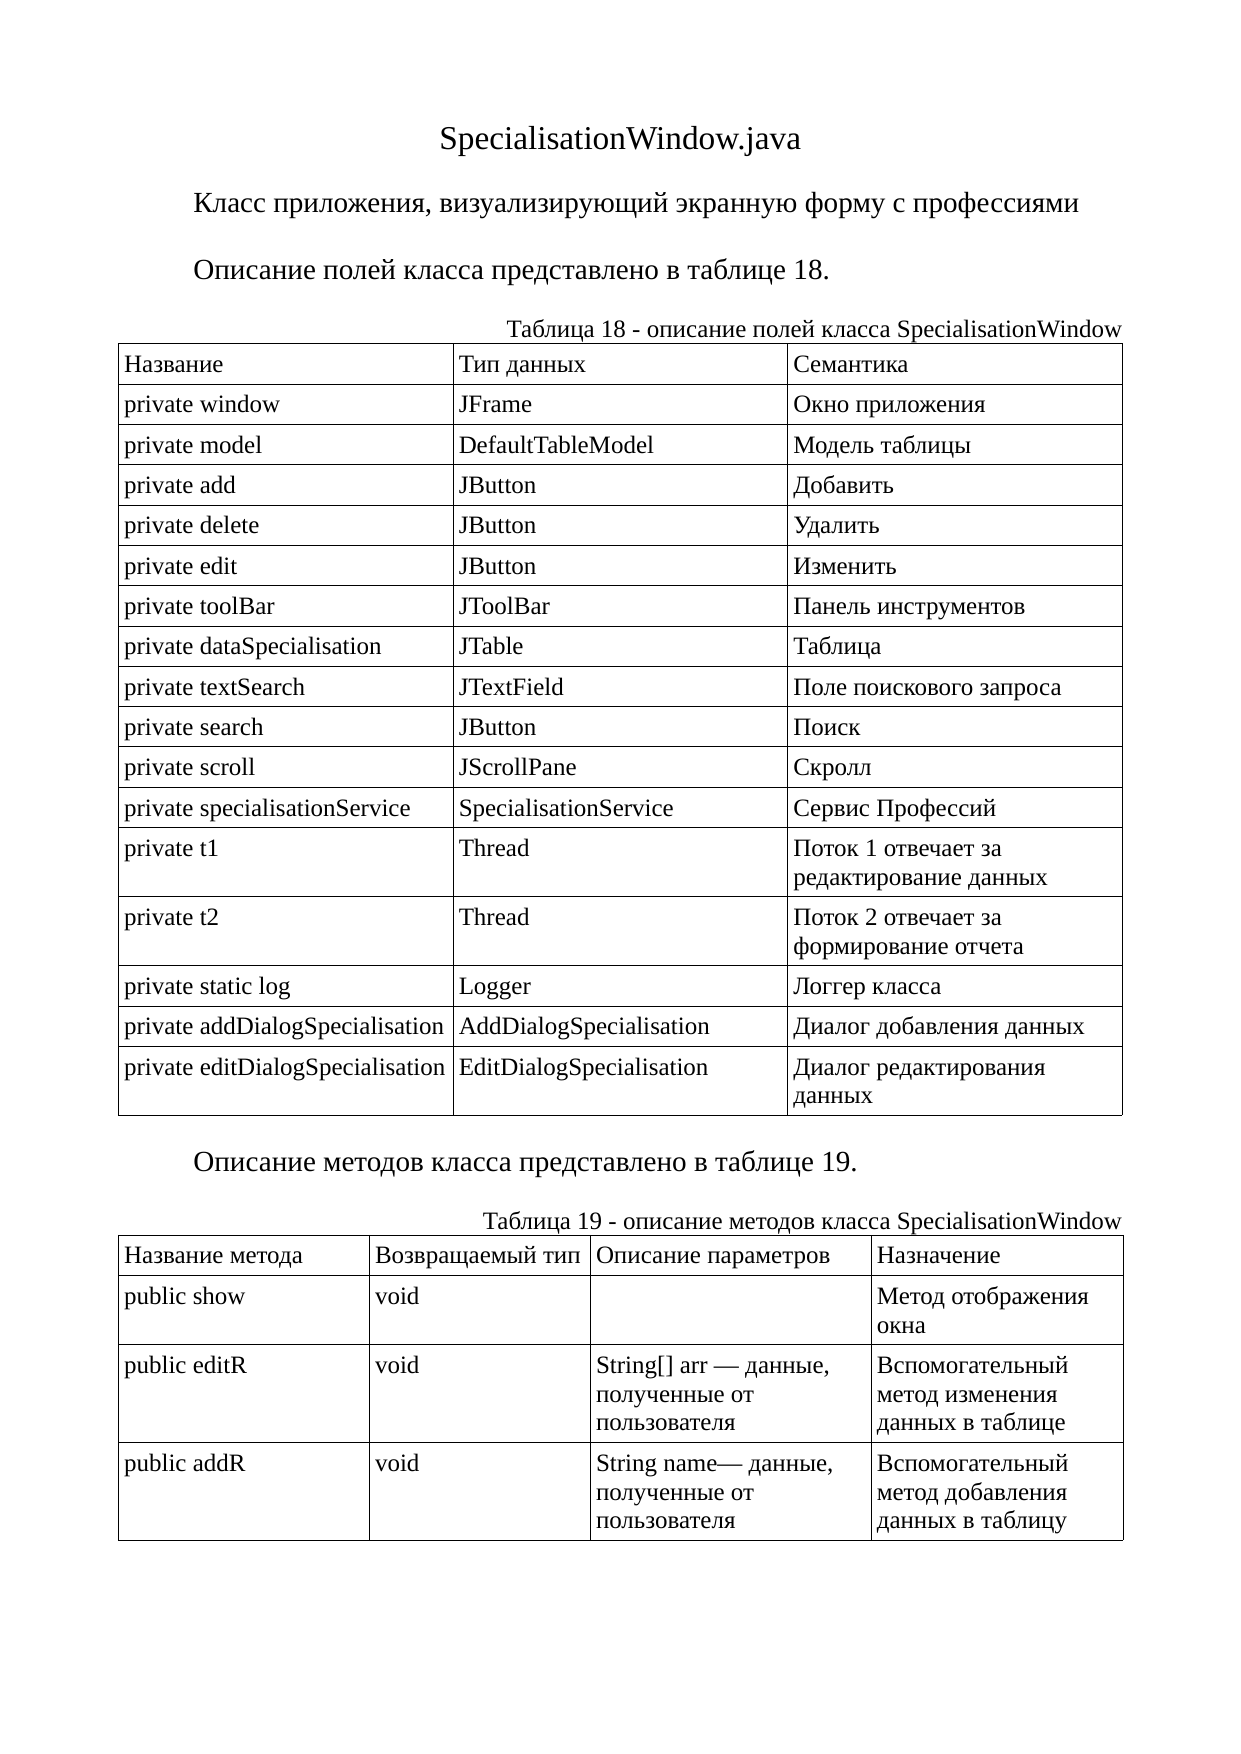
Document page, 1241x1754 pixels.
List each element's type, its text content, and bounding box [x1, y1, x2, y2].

table_cell Вспомогательный метод изменения данных в таблице [872, 1345, 1123, 1442]
table_cell Поток 2 отвечает за формирование отчета [788, 897, 1122, 965]
table_cell JButton [454, 707, 787, 746]
table_cell Диалог добавления данных [788, 1007, 1122, 1046]
table_cell private delete [119, 506, 453, 545]
table_cell Метод отображения окна [872, 1276, 1123, 1344]
table_cell private scroll [119, 747, 453, 787]
table_cell private edit [119, 546, 453, 585]
table_cell Панель инструментов [788, 586, 1122, 626]
table_cell Thread [454, 828, 787, 896]
table_cell Логгер класса [788, 966, 1122, 1006]
table_cell void [370, 1345, 590, 1442]
table_cell JFrame [454, 385, 787, 424]
table_cell [591, 1276, 871, 1344]
text Класс приложения, визуализирующий экранную форму с профессиями [118, 185, 1122, 219]
table_cell private static log [119, 966, 453, 1006]
table_cell Скролл [788, 747, 1122, 787]
table_cell private search [119, 707, 453, 746]
table_cell Таблица [788, 627, 1122, 666]
table_cell private window [119, 385, 453, 424]
table_header Название [119, 344, 453, 384]
table_cell Изменить [788, 546, 1122, 585]
table_cell void [370, 1443, 590, 1540]
table_cell Вспомогательный метод добавления данных в таблицу [872, 1443, 1123, 1540]
text SpecialisationWindow.java [118, 118, 1122, 156]
table_cell String[] arr — данные, полученные от пользователя [591, 1345, 871, 1442]
table_cell private editDialogSpecialisation [119, 1047, 453, 1115]
table_cell Диалог редактирования данных [788, 1047, 1122, 1115]
table_cell JTextField [454, 667, 787, 706]
table_header Название метода [119, 1236, 369, 1275]
table_cell Сервис Профессий [788, 788, 1122, 827]
text Таблица 18 - описание полей класса SpecialisationWindow [118, 314, 1122, 343]
text Описание полей класса представлено в таблице 18. [118, 252, 1122, 286]
table_cell Поиск [788, 707, 1122, 746]
table_cell Окно приложения [788, 385, 1122, 424]
table_cell private addDialogSpecialisation [119, 1007, 453, 1046]
table_cell private model [119, 425, 453, 464]
table_cell JButton [454, 506, 787, 545]
table_cell Поле поискового запроса [788, 667, 1122, 706]
table_cell public addR [119, 1443, 369, 1540]
table_cell private specialisationService [119, 788, 453, 827]
text Описание методов класса представлено в таблице 19. [118, 1144, 1122, 1177]
table_cell EditDialogSpecialisation [454, 1047, 787, 1115]
table_cell void [370, 1276, 590, 1344]
table_cell Удалить [788, 506, 1122, 545]
table_cell AddDialogSpecialisation [454, 1007, 787, 1046]
table_cell public editR [119, 1345, 369, 1442]
table_cell Logger [454, 966, 787, 1006]
table_cell JToolBar [454, 586, 787, 626]
table_header Тип данных [454, 344, 787, 384]
table_header Назначение [872, 1236, 1123, 1275]
table_cell Поток 1 отвечает за редактирование данных [788, 828, 1122, 896]
table_cell Thread [454, 897, 787, 965]
table_cell Добавить [788, 465, 1122, 504]
table_cell JTable [454, 627, 787, 666]
table_header Семантика [788, 344, 1122, 384]
table_cell private toolBar [119, 586, 453, 626]
table_cell JScrollPane [454, 747, 787, 787]
table_header Описание параметров [591, 1236, 871, 1275]
text Таблица 19 - описание методов класса SpecialisationWindow [118, 1206, 1122, 1235]
table_cell Модель таблицы [788, 425, 1122, 464]
table_cell private dataSpecialisation [119, 627, 453, 666]
table_cell SpecialisationService [454, 788, 787, 827]
table_cell private add [119, 465, 453, 504]
table_header Возвращаемый тип [370, 1236, 590, 1275]
table_cell private t2 [119, 897, 453, 965]
table_cell DefaultTableModel [454, 425, 787, 464]
table_cell JButton [454, 546, 787, 585]
table_cell JButton [454, 465, 787, 504]
table_cell String name— данные, полученные от пользователя [591, 1443, 871, 1540]
table_cell private textSearch [119, 667, 453, 706]
table_cell public show [119, 1276, 369, 1344]
table_cell private t1 [119, 828, 453, 896]
